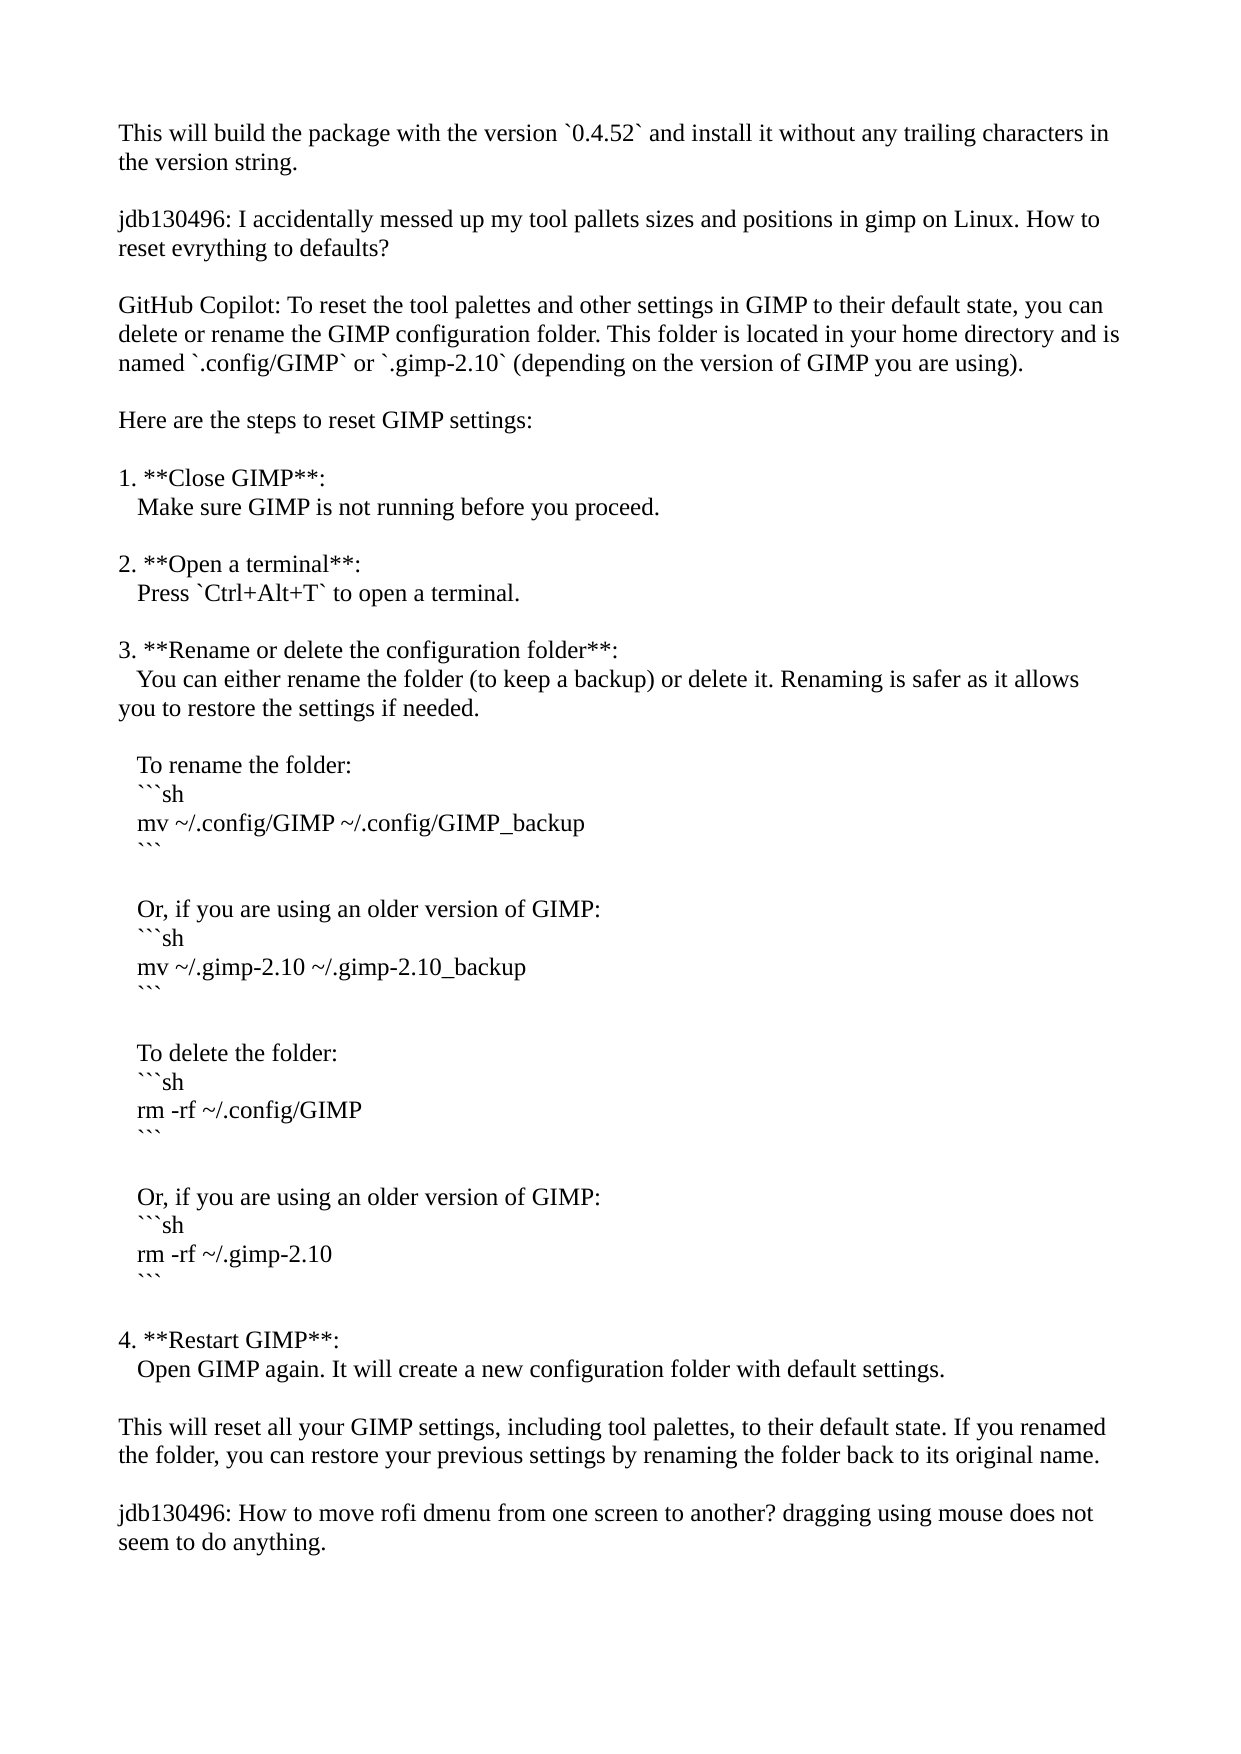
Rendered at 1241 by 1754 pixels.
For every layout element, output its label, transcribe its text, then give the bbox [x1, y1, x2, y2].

text Or, if you are using an older version of GIMP: [118, 1182, 1122, 1211]
text ```sh [118, 1067, 1122, 1096]
text This will build the package with the version `0.4.52` and install it without any trailing characters in the version string. [118, 118, 1122, 176]
text rm -rf ~/.gimp-2.10 [118, 1239, 1122, 1268]
text mv ~/.config/GIMP ~/.config/GIMP_backup [118, 808, 1122, 837]
text To rename the folder: [118, 751, 1122, 779]
text 3. **Rename or delete the configuration folder**: [118, 636, 1122, 664]
text Here are the steps to reset GIMP settings: [118, 406, 1122, 434]
text jdb130496: How to move rofi dmenu from one screen to another? dragging using mouse does not seem to do anything. [118, 1498, 1122, 1556]
text jdb130496: I accidentally messed up my tool pallets sizes and positions in gimp on Linux. How to reset evrything to defaults? [118, 204, 1122, 262]
text ```sh [118, 779, 1122, 808]
text 2. **Open a terminal**: [118, 549, 1122, 578]
text GitHub Copilot: To reset the tool palettes and other settings in GIMP to their default state, you can delete or rename the GIMP configuration folder. This folder is located in your home directory and is named `.config/GIMP` or `.gimp-2.10` (depending on the version of GIMP you are using). [118, 291, 1122, 377]
text This will reset all your GIMP settings, including tool palettes, to their default state. If you renamed the folder, you can restore your previous settings by renaming the folder back to its original name. [118, 1412, 1122, 1469]
text Press `Ctrl+Alt+T` to open a terminal. [118, 578, 1122, 607]
text Make sure GIMP is not running before you proceed. [118, 492, 1122, 521]
text ``` [118, 1268, 1122, 1297]
text rm -rf ~/.config/GIMP [118, 1096, 1122, 1124]
text mv ~/.gimp-2.10 ~/.gimp-2.10_backup [118, 952, 1122, 981]
text ```sh [118, 923, 1122, 952]
text You can either rename the folder (to keep a backup) or delete it. Renaming is safer as it allows you to restore the settings if needed. [118, 664, 1122, 722]
text ``` [118, 837, 1122, 866]
text Or, if you are using an older version of GIMP: [118, 894, 1122, 923]
text 1. **Close GIMP**: [118, 463, 1122, 492]
text 4. **Restart GIMP**: [118, 1326, 1122, 1354]
text ``` [118, 1124, 1122, 1153]
text To delete the folder: [118, 1038, 1122, 1067]
text Open GIMP again. It will create a new configuration folder with default settings. [118, 1354, 1122, 1383]
text ``` [118, 981, 1122, 1009]
text ```sh [118, 1211, 1122, 1239]
